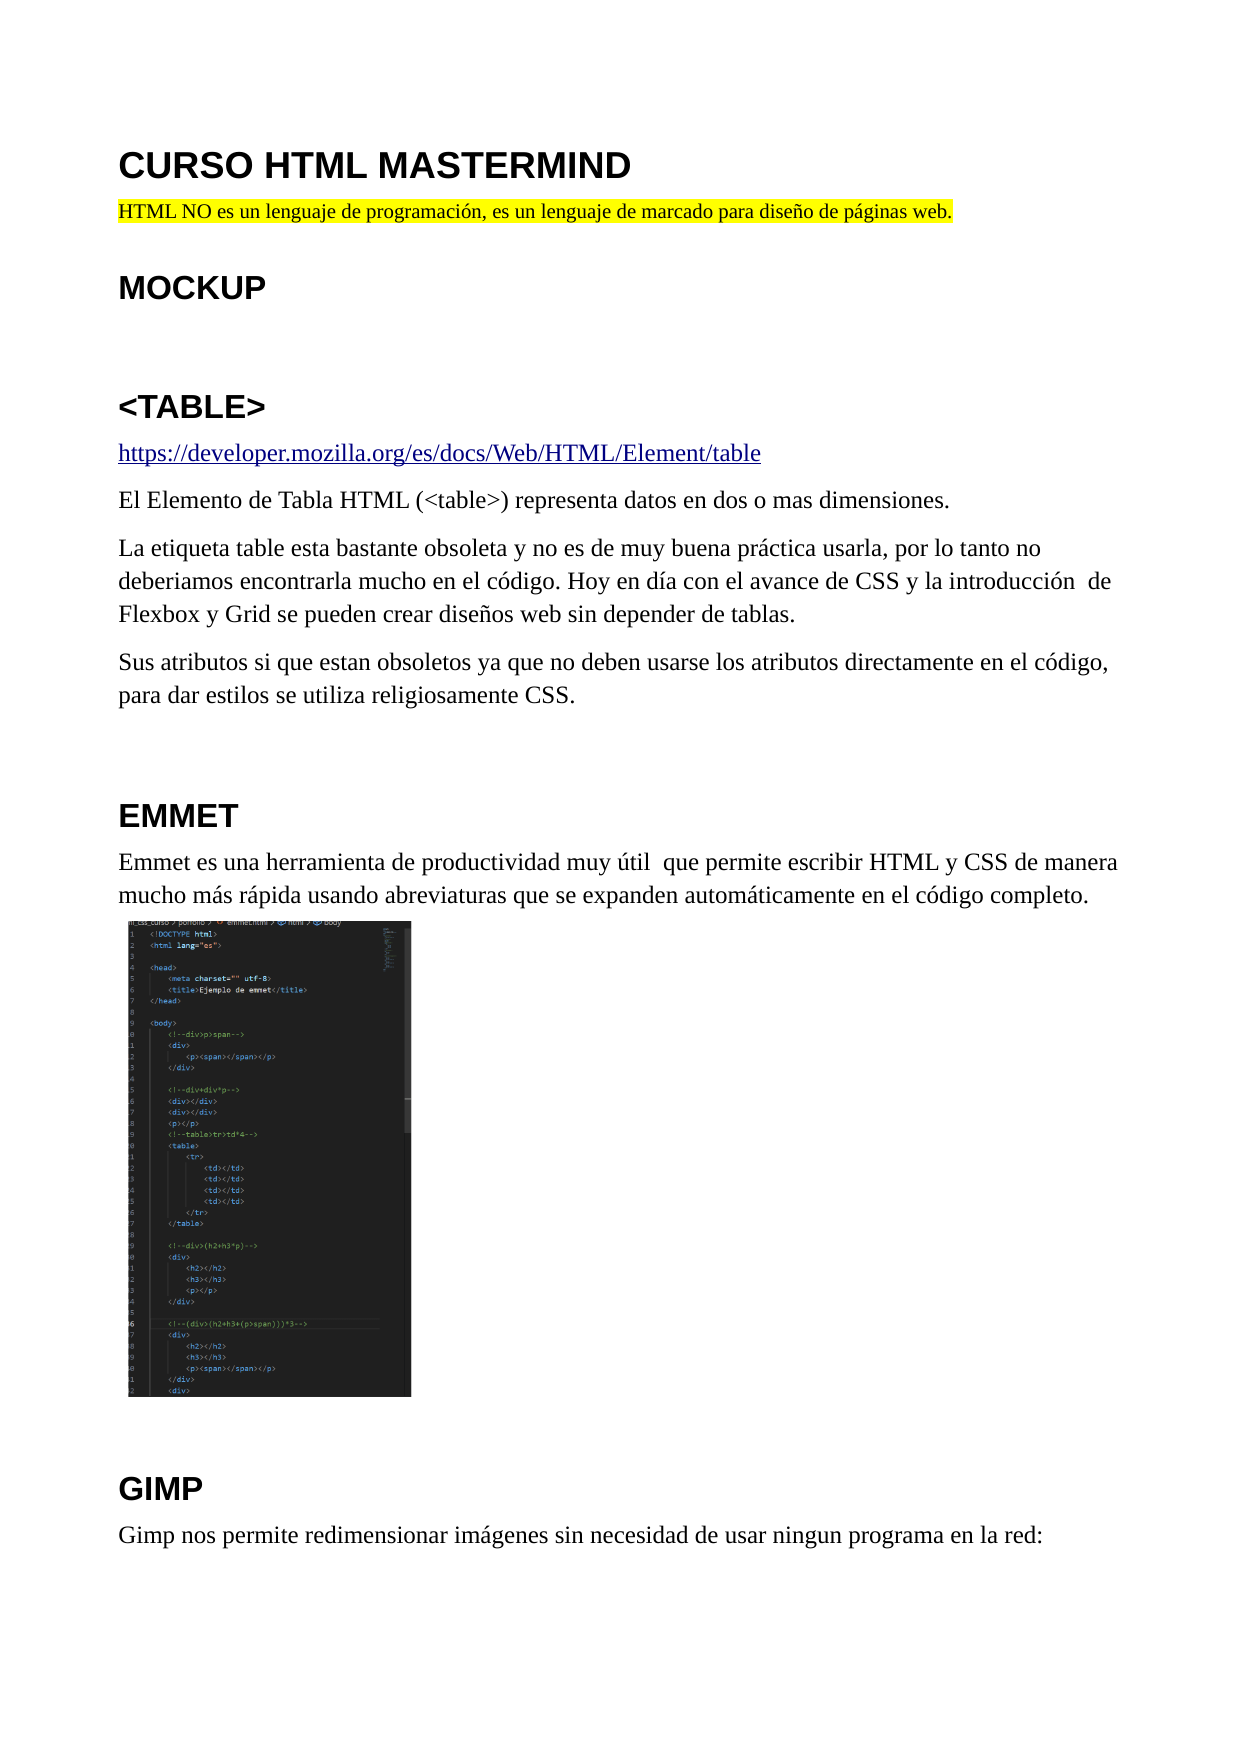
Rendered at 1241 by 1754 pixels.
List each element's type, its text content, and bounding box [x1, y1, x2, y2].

text El Elemento de Tabla HTML (<table>) representa datos en dos o mas dimensiones. [118, 486, 1122, 514]
subtitle <TABLE> [118, 387, 1122, 426]
picture [128, 921, 412, 1397]
subtitle CURSO HTML MASTERMIND [118, 143, 1122, 186]
subtitle GIMP [118, 1469, 1122, 1507]
text Gimp nos permite redimensionar imágenes sin necesidad de usar ningun programa en la red: [118, 1520, 1122, 1548]
text Emmet es una herramienta de productividad muy útil que permite escribir HTML y CSS de manera mucho más rápida usando abreviaturas que se expanden automáticamente en el código completo. [118, 847, 1122, 909]
text https://developer.mozilla.org/es/docs/Web/HTML/Element/table [118, 438, 1122, 467]
text HTML NO es un lenguaje de programación, es un lenguaje de marcado para diseño de páginas web. [118, 199, 1122, 223]
text La etiqueta table esta bastante obsoleta y no es de muy buena práctica usarla, por lo tanto no deberiamos encontrarla mucho en el código. Hoy en día con el avance de CSS y la introducción de Flexbox y Grid se pueden crear diseños web sin depender de tablas. [118, 533, 1122, 628]
subtitle EMMET [118, 796, 1122, 834]
text Sus atributos si que estan obsoletos ya que no deben usarse los atributos directamente en el código, para dar estilos se utiliza religiosamente CSS. [118, 647, 1122, 709]
subtitle MOCKUP [118, 268, 1122, 306]
